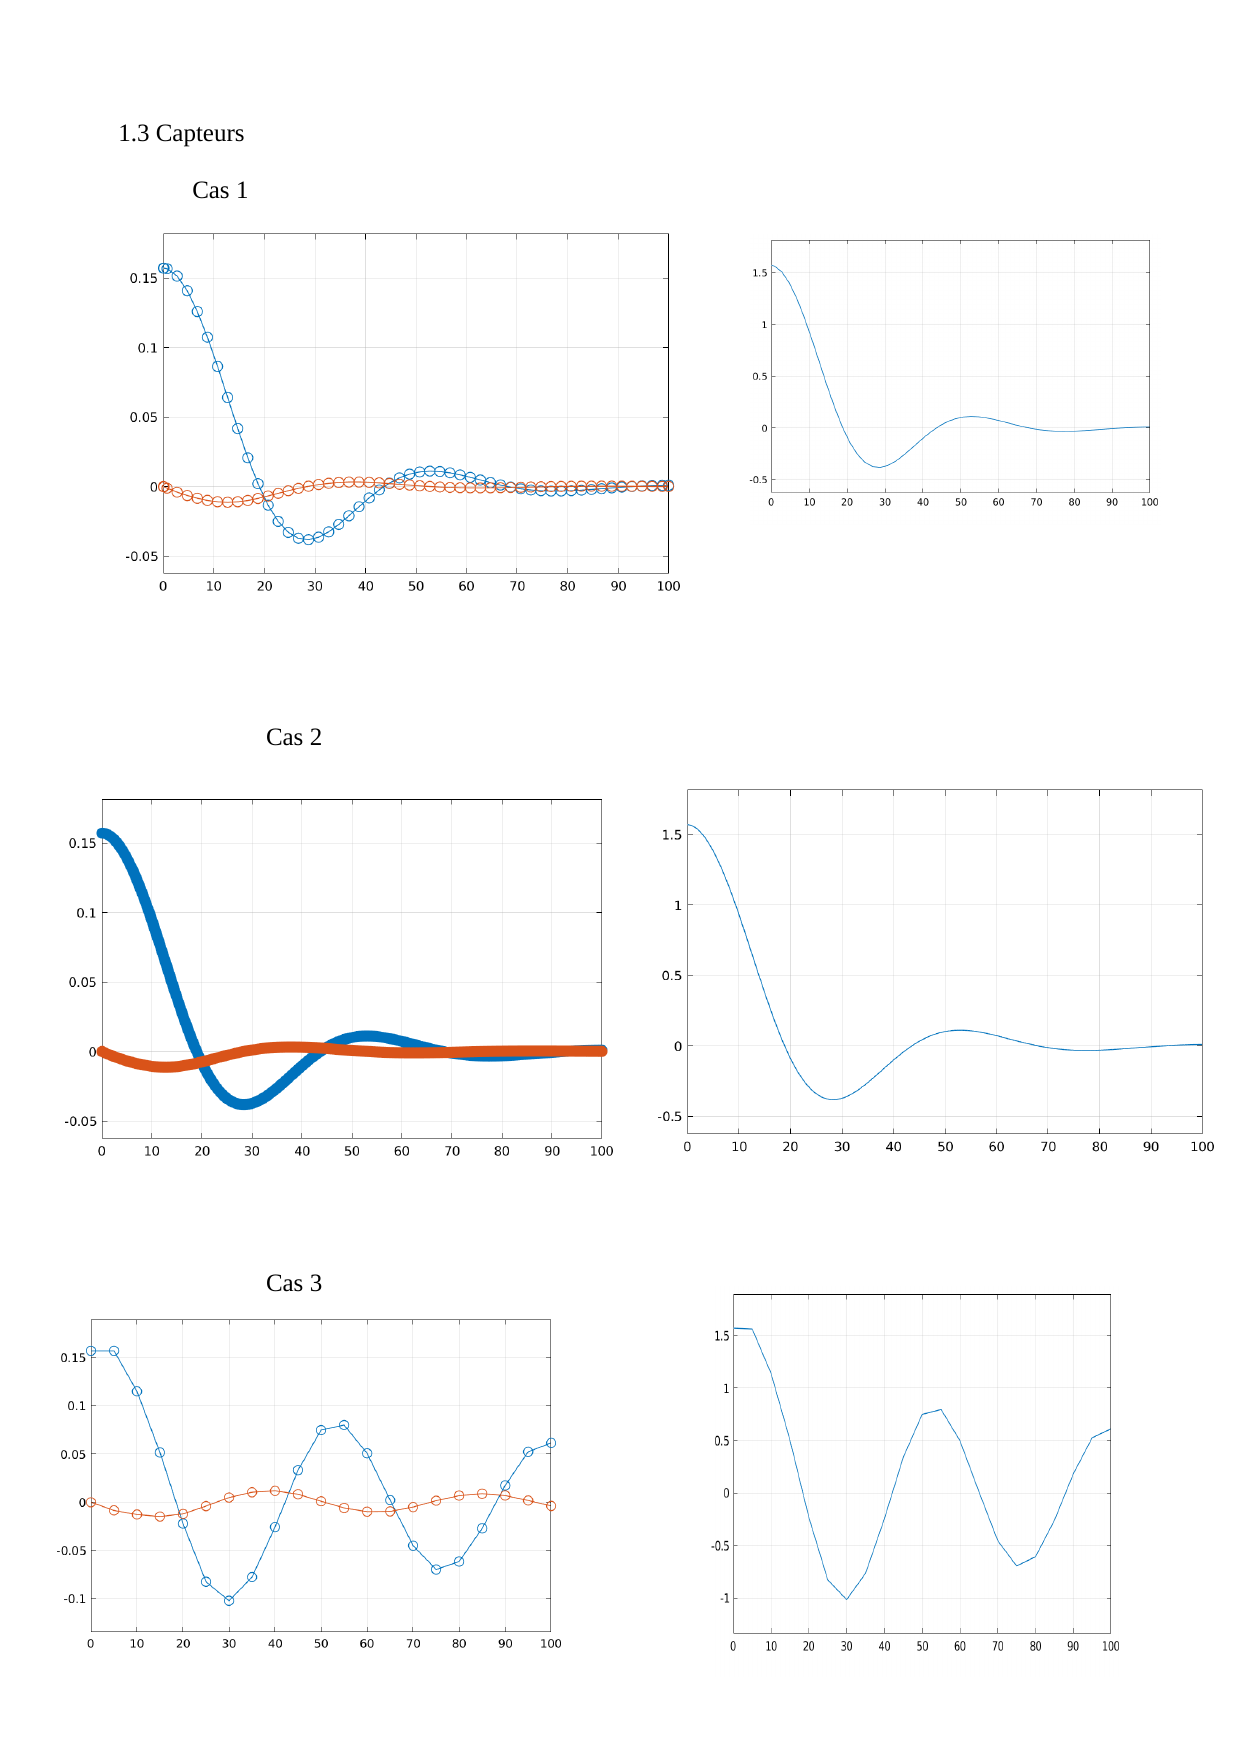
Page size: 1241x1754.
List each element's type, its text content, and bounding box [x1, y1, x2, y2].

text Cas 3 [118, 1268, 1122, 1297]
picture [56, 1312, 566, 1672]
text Cas 1 [118, 176, 1122, 204]
picture [711, 1286, 1123, 1677]
picture [657, 782, 1219, 1178]
text Cas 2 [118, 722, 1122, 751]
picture [125, 226, 685, 617]
picture [749, 234, 1162, 525]
text 1.3 Capteurs [118, 118, 1122, 147]
picture [64, 791, 618, 1182]
